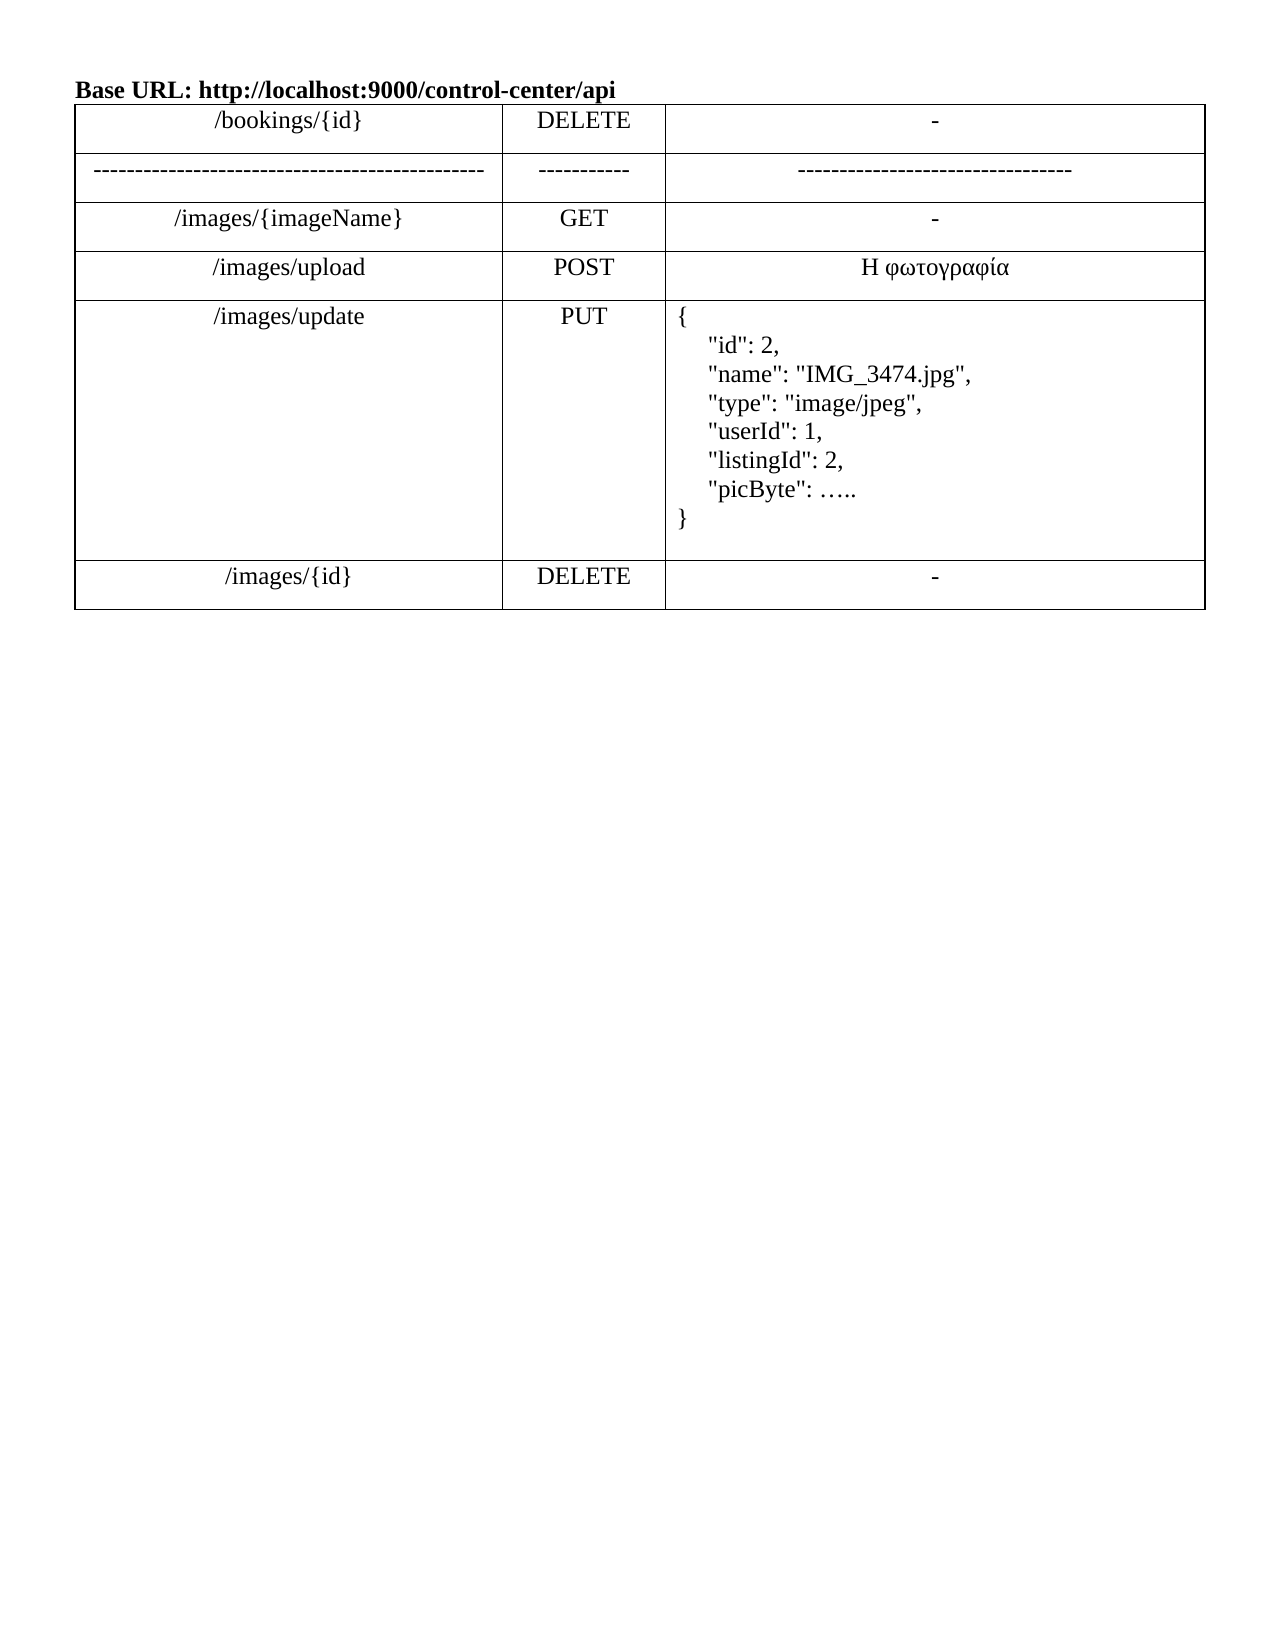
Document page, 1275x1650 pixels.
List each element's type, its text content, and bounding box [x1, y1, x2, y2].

table_cell - [666, 203, 1204, 251]
table_cell /images/{imageName} [76, 203, 502, 251]
table_cell PUT [503, 301, 665, 560]
table_cell GET [503, 203, 665, 251]
table_cell - [666, 561, 1204, 609]
table_cell DELETE [503, 105, 665, 153]
table_cell { "id": 2, "name": "IMG_3474.jpg", "type": "image/jpeg", "userId": 1, "listingId": 2, "picByte": ….. } [666, 301, 1204, 560]
table_cell /images/update [76, 301, 502, 560]
table_cell DELETE [503, 561, 665, 609]
table_cell ----------------------------------------------- [76, 154, 502, 202]
table_cell --------------------------------- [666, 154, 1204, 202]
table_cell POST [503, 252, 665, 300]
table_cell /bookings/{id} [76, 105, 502, 153]
table_cell /images/{id} [76, 561, 502, 609]
table_cell - [666, 105, 1204, 153]
table_cell H φωτογραφία [666, 252, 1204, 300]
table_cell /images/upload [76, 252, 502, 300]
table_cell ----------- [503, 154, 665, 202]
